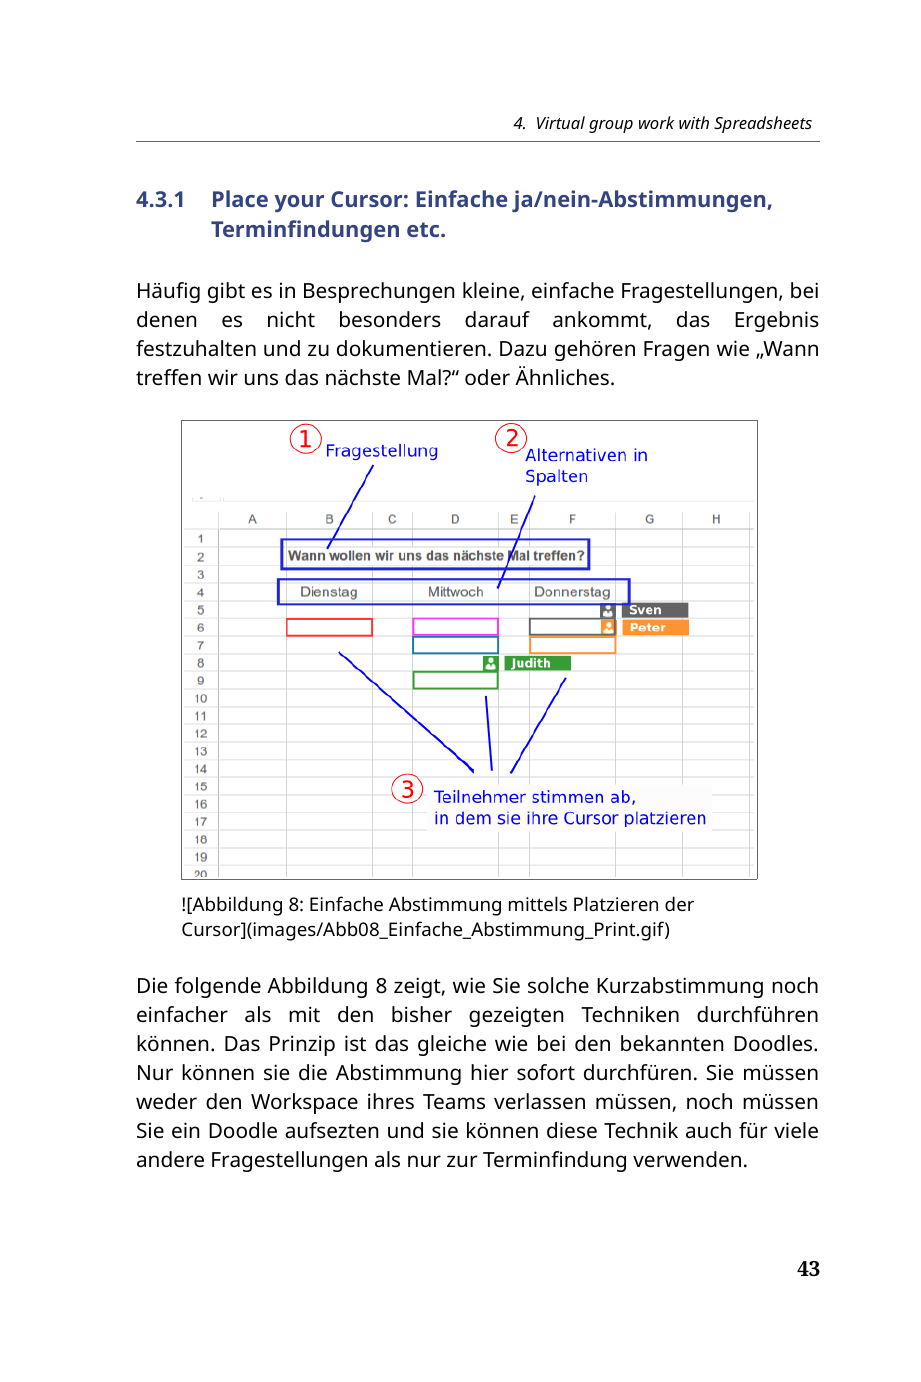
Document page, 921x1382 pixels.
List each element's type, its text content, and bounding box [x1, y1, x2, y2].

text Die folgende Abbildung 8 zeigt, wie Sie solche Kurzabstimmung noch einfacher als mit den bisher gezeigten Techniken durchführen können. Das Prinzip ist das gleiche wie bei den bekannten Doodles. Nur können sie die Abstimmung hier sofort durchfüren. Sie müssen weder den Workspace ihres Teams verlassen müssen, noch müssen Sie ein Doodle aufsezten und sie können diese Technik auch für viele andere Fragestellungen als nur zur Terminfindung verwenden. [136, 399, 820, 1173]
text [182, 421, 757, 879]
text ![Abbildung 8: Einfache Abstimmung mittels Platzieren der Cursor](images/Abb08_Einfache_Abstimmung_Print.gif) [181, 880, 757, 942]
subtitle Place your Cursor: Einfache ja/nein-Abstimmungen, Terminfindungen etc. [136, 184, 820, 244]
picture [184, 423, 754, 877]
text Häufig gibt es in Besprechungen kleine, einfache Fragestellungen, bei denen es nicht besonders darauf ankommt, das Ergebnis festzuhalten und zu dokumentieren. Dazu gehören Fragen wie „Wann treffen wir uns das nächste Mal?“ oder Ähnliches. [136, 257, 820, 391]
